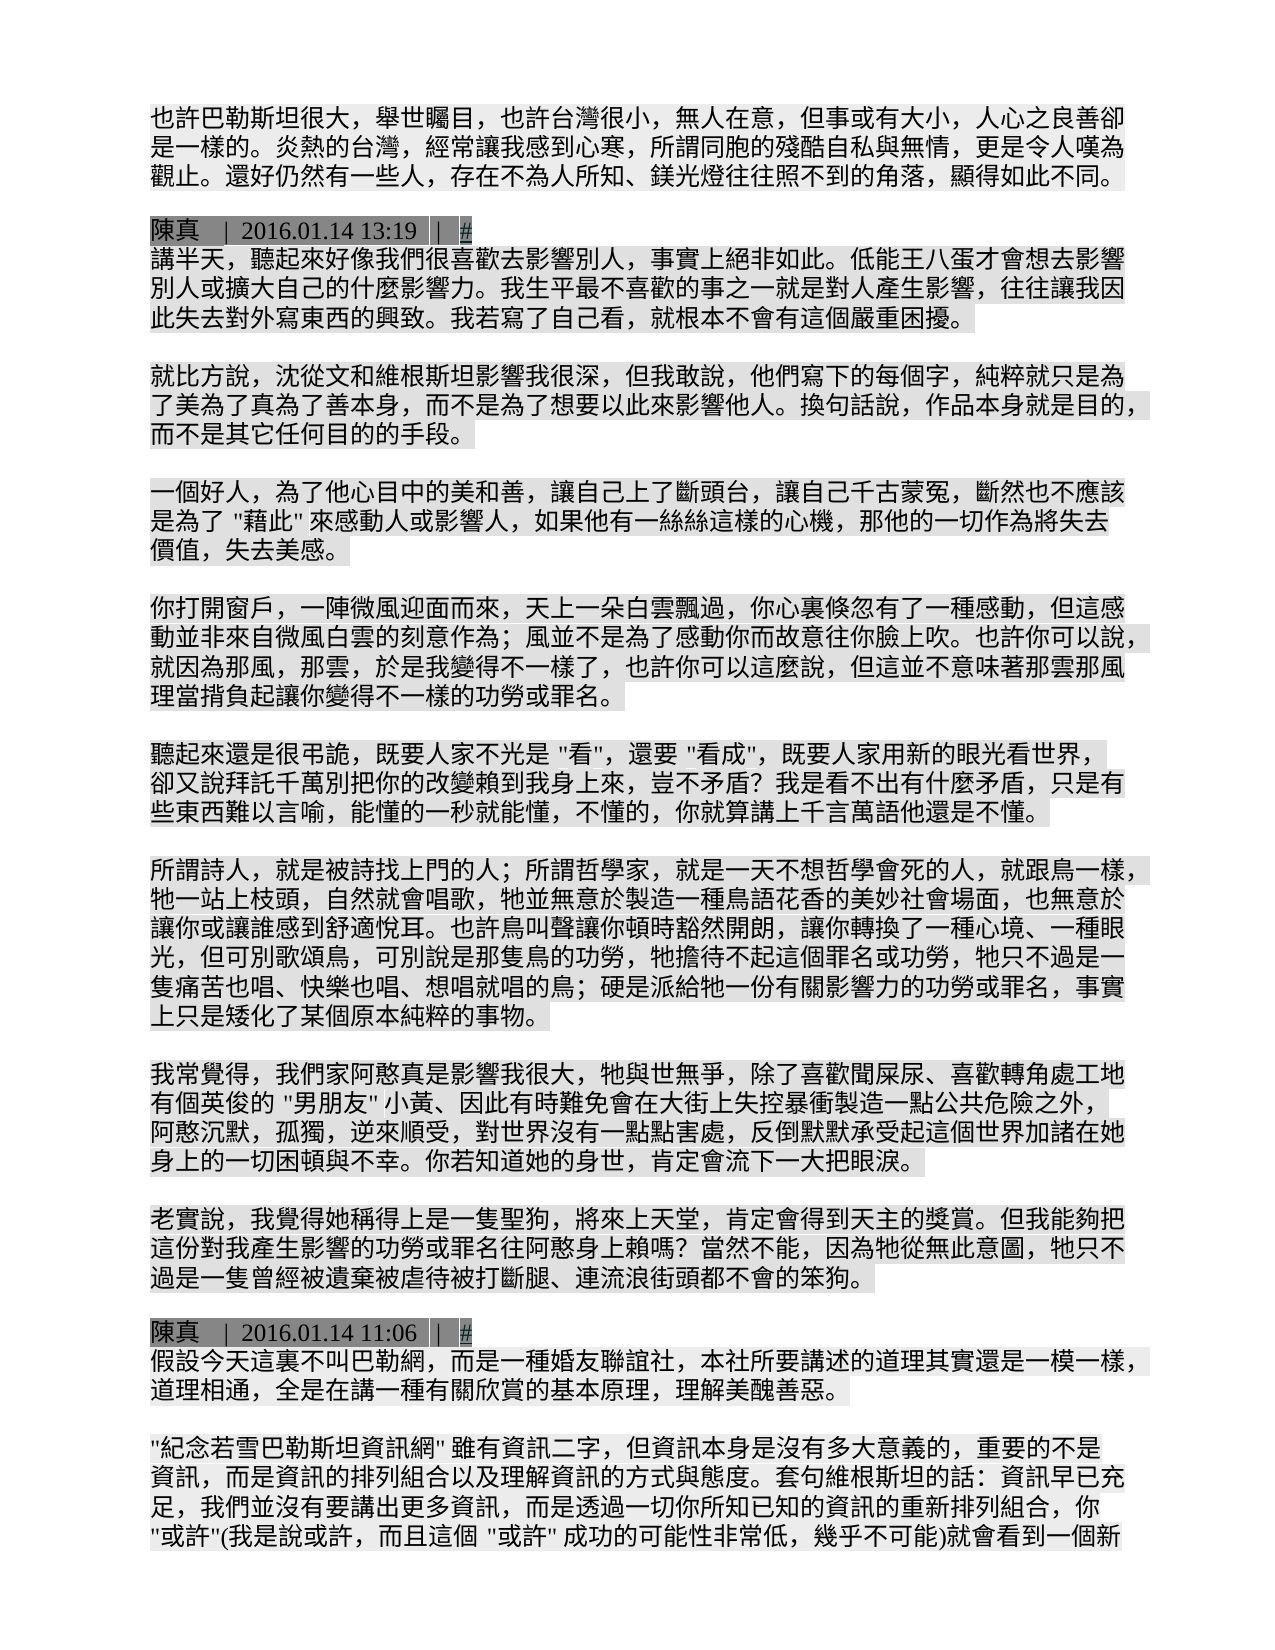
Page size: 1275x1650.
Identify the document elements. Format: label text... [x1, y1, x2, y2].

text 沿著沱江，憑著記憶，企圖在天亮前再度來到沈從文的墓前。不為別的，只是想看看黎明乍現的那一刻，那塊大石頭會有些什麼樣的不同。大石底下，埋著一個影響我一生至關重要的人。我還帶著一隻在路邊跟一個五六歲小女孩買的、用雜草編織的蚱蜢，準備送給地底下那個人做伴。 凌晨五點，天寒地凍，一會兒就迷了路。一個起了大早、匆匆趕上班的女孩，及時出現，引領我前往墓園的路。微光中，只見沱江上一片煙霧茫茫。江上的 "跳岩" 全鋪上了一層冰，連站立都有困難，何況江上行走。一路憑雙腳觸覺摸黑前進，稍一不小心就會滑進江裏。 大石上頭刻著墓中人的一段告白："照我思索，能理解我，照我思索，可認識人。" 理解與認識，無比重要。19年前，當我第一次知道 Alan Turing，我就經常想辦法用念力告訴他說：你可以安息了，因為你想些什麼，我全都能懂。來到維根斯坦墳前，我也是默念著同樣的台詞。詹益樺死的那一刻，我也是這樣告訴他。總之，你們都是幸福人兒你知道嗎？因為你們心裏想的，我全都能懂，我只是說不上來而已。而我心裏想的，你們肯定也都懂，所以說起來我也是個幸福人兒。 前些日子，無意中看到一個陌生的名字：陳金珠。文字旁有張照片，一個女孩手裏拿著一支國旗。這個女孩叫陳金珠。我從 "露天拍賣" 上買了一本有關她的書，書名 "搖國旗的女孩"。 今天，利用搭車等車的時間，細細地把書看完了。很想把心裏的話告訴大家，可惜一個終日沉溺於思考的人，表達能力通常都很差，就像約伯那樣，我想說些什麼，卻全都說不上來，只能藉著念力傳達，訴請一種心領神會。至於現身筆下的文字，不過枝節，套句張兆和寫給沈從文的情書：那些真正重要，"那些我寫不出來的，我已經用眼睛輕輕寫在紙上"。 有一部十分英國的英國片叫做 "無人出席的告別式"，我的電腦桌面經常就放著一張片中男主角一個人在海邊眺望大海的背影照片。主角是非常善良的一個人。人性之中，也許再也沒有比善良更珍貴的成份了。也許人性本善，但我們之中，終究還是有些人，他的善良之深情與單純，特別讓人感到驚訝莫名。若雪如是，陳金珠亦如是。世上如果沒有這樣一些人，生命將會黯淡許多，孤獨許多。 也許巴勒斯坦很大，舉世矚目，也許台灣很小，無人在意，但事或有大小，人心之良善卻是一樣的。炎熱的台灣，經常讓我感到心寒，所謂同胞的殘酷自私與無情，更是令人嘆為觀止。還好仍然有一些人，存在不為人所知、鎂光燈往往照不到的角落，顯得如此不同。 [150, 75, 1125, 191]
text 假設今天這裏不叫巴勒網，而是一種婚友聯誼社，本社所要講述的道理其實還是一模一樣，道理相通，全是在講一種有關欣賞的基本原理，理解美醜善惡。 "紀念若雪巴勒斯坦資訊網" 雖有資訊二字，但資訊本身是沒有多大意義的，重要的不是資訊，而是資訊的排列組合以及理解資訊的方式與態度。套句維根斯坦的話：資訊早已充足，我們並沒有要講出更多資訊，而是透過一切你所知已知的資訊的重新排列組合，你 "或許"(我是說或許，而且這個 "或許" 成功的可能性非常低，幾乎不可能)就會看到一個新的圖像，一個新世界。 黨外時，面對周遭所有人，最艱難回答的一句質疑與挑釁就是："請問國民黨政府哪一點不好？" 在這年代卻仍然一樣，人們大聲質問你："請問綠油油的勢力哪一點齷齪？" 這就好像有人罵你說："請問豬八戒哪一點醜?" 或是面對一團惡臭髒亂的垃圾及大便，人們卻罵你說： "請問哪一點髒亂?" 你將啞口無言。 為什麼如此顯而易見的事你卻看不見？難道我們面對的不是同一個景象、同一個豬八戒? 為什麼你可以 "看" 但卻看不見？ 維根斯坦有個我很喜歡的重要觀念叫seeing as. 光是seeing還不夠，如果不是眼睛瞎了，大家基本上都能seeing, 但是重點不是seeing,而是seeing as；不光是 "看"，而是要 "看成..."，如果是豬八戒，你就該把他看成一個豬八戒，而不是看成強尼戴普。 黨外時，我曾經以為，只要一一把所有謊言和偽裝拆穿，國民黨就會垮台，因此我從大一起就一直努力在寫一本 "罄竹難書國民黨"，一一列舉並拆穿國民黨的種種謊言包裝與敗行劣跡。後來我發現這樣沒用，因為人們根本不在乎真相，不在乎資訊，人們成見已定，(被主流媒體植入的)"心意" 已決，即便你提出天大的真相與資訊，都不足以動搖人們已被型塑的既定成見。 就比方說，你就算提出再多美國四處姦殺擄掠屠殺千萬人的侵略證據，人們依然不動分毫，依然把黑的 "看成" 白的，依然把相對良善一百萬倍的中國視為邪惡撒旦，卻把美國這個天字第一號恐怖魔鬼看成美麗天使。 讓人們 "看" 什麼很容易，但要讓他 "看成" 什麼卻幾乎不可能。維根斯坦認為，成功的關鍵並不光是在於講述者的 "能力"，更是在於接收者的 "意願"。這其實就跟傳教一樣，你講再多聖經條文，講再多耶穌的偉大事蹟都沒用，重點是聆聽者 "願不願意" 以那樣一種眼光看世界。 林孝信的告別式上，有個學生上台致詞，提到說林老師曾在課堂上講到thomas kuhn的典範轉移(paradigm shift)，讓他明白社會改變的可能性。我不知道林孝信課堂上究竟講些什麼，畢竟典範的轉移指的只是一種科學理論或科學觀的整體崩潰與取代的過程而無關乎社會。 當然，你可以拿它來類比。如果以此做為一種類比，那麼，"願意" 以 "某種眼光" 看世界，也許就可以說是一種 "典範的轉移"。一個傳教士講再多都沒用，關鍵是你究竟在不在乎、願不願意，你得願意以某種截然不同的眼光看世界，然後在同樣的資訊與事實上，你自然就會看到一個嶄新的世界而無須再知道更多的資訊。 阿扁從1990年開始竄起，憑著憨厚的笑容、淳樸的市井語言以及所謂形象良好的專業團隊及各種美妙理想包裝，迅速成為眾人追逐、仰慕到五體投地的政治明星。當他聲望來到顛峰儼然救世主時，我老早在1990年初就派給他一個外號叫 "天下第一號大壞蛋"，我說他是個好人好爸爸好丈夫，但他卻是最壞的一種政客類型。 在那長達十幾年的時間裏，經常有各界人士包括各種媒體來找我，甚至還追到英國來訪問，以為我手上握有阿扁的什麼內幕黑資料，因此才會違反眾人的基本認知，把一個美妙的理想家、政治家與救世主，形容為天字第一號大壞蛋。但我當然沒有阿扁的任何黑資料，我所知道的一切資訊，說不定比一般人還少。 那麼，為什麼 "觀看" 同樣一個人事物，我跟你卻 "看成" 截然相反的樣貌呢？原因就在於觀看世界背後的那個眼光而不是眼睛。眼睛我有你也有，有眼睛不稀奇，稀奇的是某一種有關善惡美醜的眼光被淹沒被消滅被徹底摧毀了，取而代之的是一種鎂光燈下裝神弄鬼搔首弄姿的眼光，在這樣一種眼光下，每個豬八戒都被看成潘安再世，每一團垃圾都被看成美食養份，而真正的美麗人事物卻被棄若敝屣，視為邪惡，看成笑話，打成過街老鼠。 從這個眼光，經過典範轉移，跳到另一種眼光，從這種品味與氣味跳到另一種品味與氣味，從這個世界，跳到另一種截然相反的世界，有可能嗎？當然有可能，但其可能性在我看來微乎其微，幾乎可以說不可能。耶穌受難兩千年了，聖經早已是全世界最暢銷的一本書，但是，世上能有幾個基督徒？ [150, 1347, 1125, 1551]
text 陳真 | 2016.01.14 11:06 | # [150, 1318, 1125, 1347]
text 講半天，聽起來好像我們很喜歡去影響別人，事實上絕非如此。低能王八蛋才會想去影響別人或擴大自己的什麼影響力。我生平最不喜歡的事之一就是對人產生影響，往往讓我因此失去對外寫東西的興致。我若寫了自己看，就根本不會有這個嚴重困擾。 就比方說，沈從文和維根斯坦影響我很深，但我敢說，他們寫下的每個字，純粹就只是為了美為了真為了善本身，而不是為了想要以此來影響他人。換句話說，作品本身就是目的，而不是其它任何目的的手段。 一個好人，為了他心目中的美和善，讓自己上了斷頭台，讓自己千古蒙冤，斷然也不應該是為了 "藉此" 來感動人或影響人，如果他有一絲絲這樣的心機，那他的一切作為將失去價值，失去美感。 你打開窗戶，一陣微風迎面而來，天上一朵白雲飄過，你心裏倏忽有了一種感動，但這感動並非來自微風白雲的刻意作為；風並不是為了感動你而故意往你臉上吹。也許你可以說，就因為那風，那雲，於是我變得不一樣了，也許你可以這麼說，但這並不意味著那雲那風理當揹負起讓你變得不一樣的功勞或罪名。 聽起來還是很弔詭，既要人家不光是 "看"，還要 "看成"，既要人家用新的眼光看世界，卻又說拜託千萬別把你的改變賴到我身上來，豈不矛盾？我是看不出有什麼矛盾，只是有些東西難以言喻，能懂的一秒就能懂，不懂的，你就算講上千言萬語他還是不懂。 所謂詩人，就是被詩找上門的人；所謂哲學家，就是一天不想哲學會死的人，就跟鳥一樣，牠一站上枝頭，自然就會唱歌，牠並無意於製造一種鳥語花香的美妙社會場面，也無意於讓你或讓誰感到舒適悅耳。也許鳥叫聲讓你頓時豁然開朗，讓你轉換了一種心境、一種眼光，但可別歌頌鳥，可別說是那隻鳥的功勞，牠擔待不起這個罪名或功勞，牠只不過是一隻痛苦也唱、快樂也唱、想唱就唱的鳥；硬是派給牠一份有關影響力的功勞或罪名，事實上只是矮化了某個原本純粹的事物。 我常覺得，我們家阿憨真是影響我很大，牠與世無爭，除了喜歡聞屎尿、喜歡轉角處工地有個英俊的 "男朋友" 小黃、因此有時難免會在大街上失控暴衝製造一點公共危險之外，阿憨沉默，孤獨，逆來順受，對世界沒有一點點害處，反倒默默承受起這個世界加諸在她身上的一切困頓與不幸。你若知道她的身世，肯定會流下一大把眼淚。 老實說，我覺得她稱得上是一隻聖狗，將來上天堂，肯定會得到天主的獎賞。但我能夠把這份對我產生影響的功勞或罪名往阿憨身上賴嗎？當然不能，因為牠從無此意圖，牠只不過是一隻曾經被遺棄被虐待被打斷腿、連流浪街頭都不會的笨狗。 [150, 246, 1125, 1293]
text 陳真 | 2016.01.14 13:19 | # [150, 216, 1125, 246]
